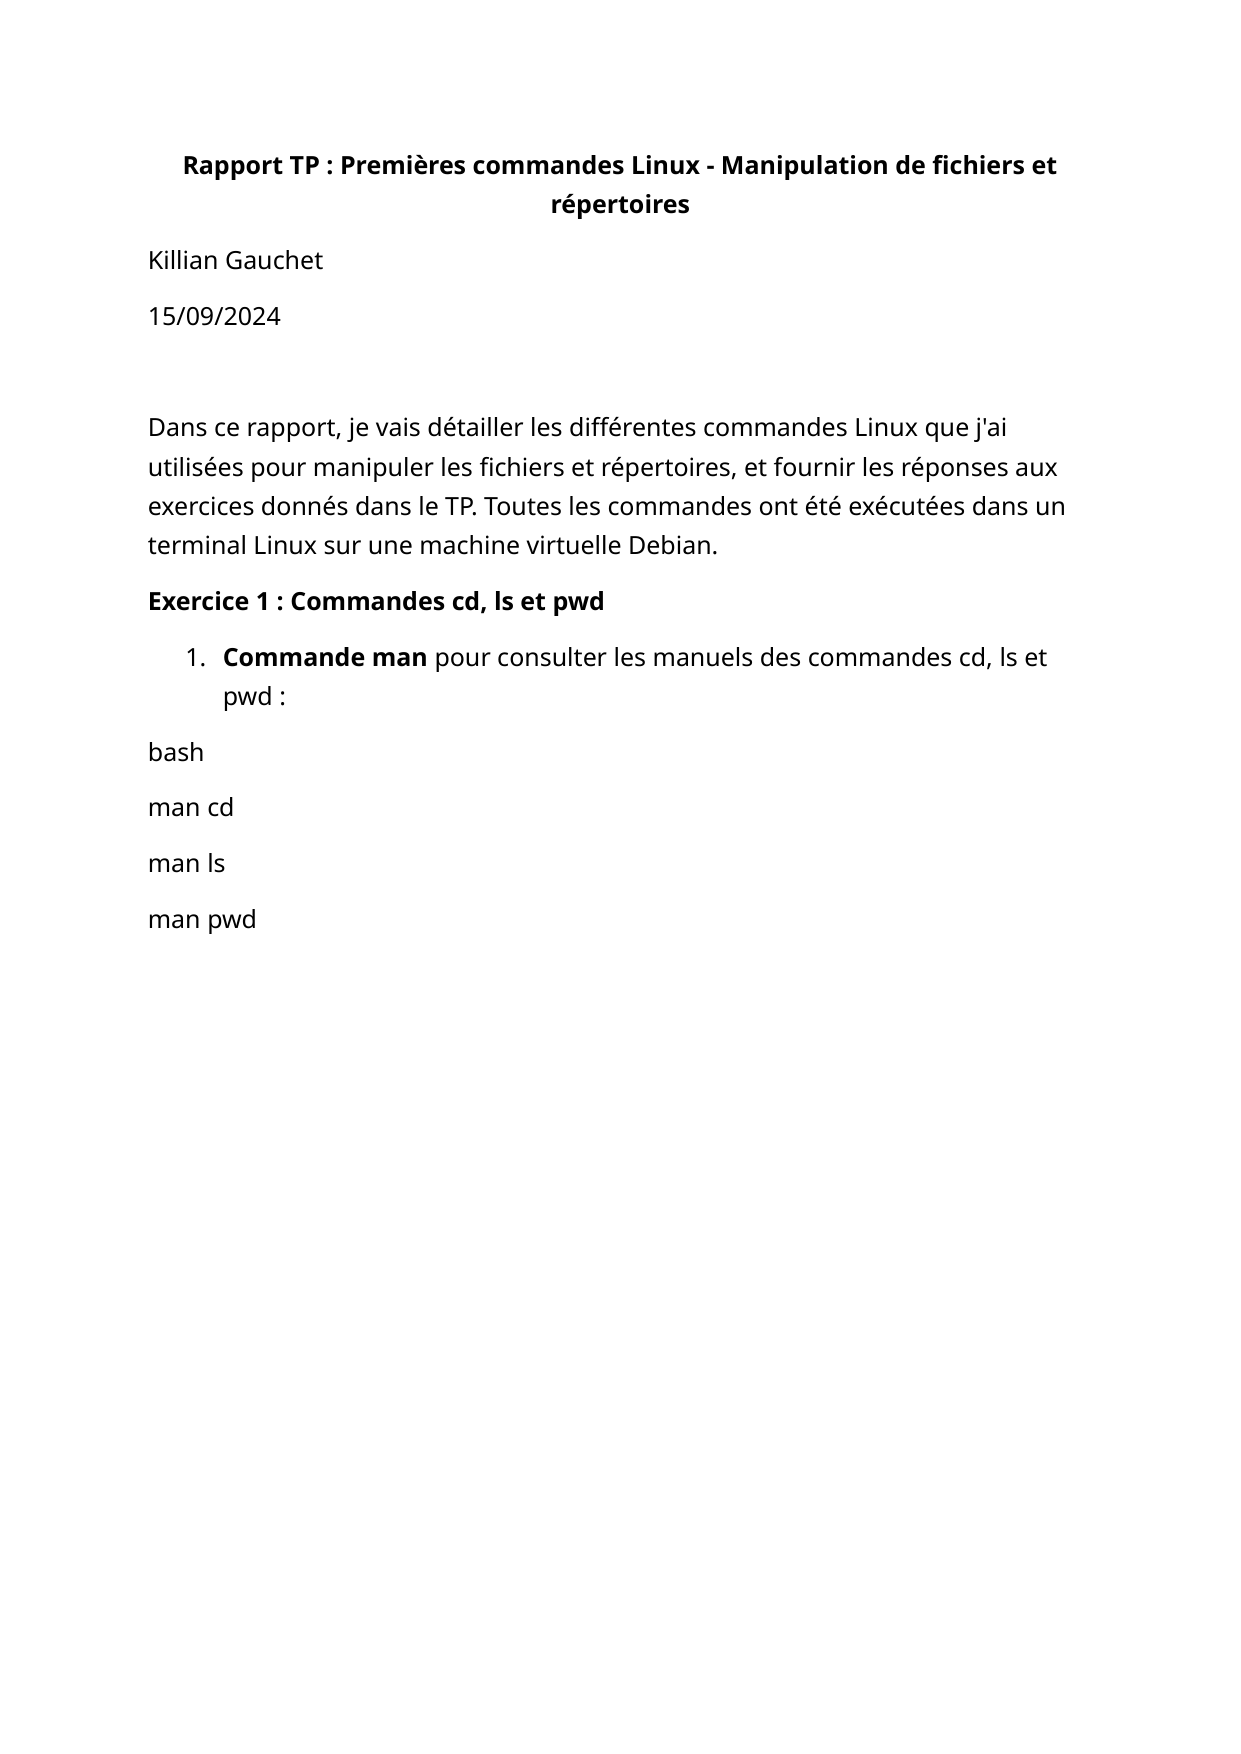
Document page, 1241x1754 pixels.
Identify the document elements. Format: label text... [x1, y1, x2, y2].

text Exercice 1 : Commandes cd, ls et pwd [148, 583, 1093, 617]
text man cd [148, 790, 1093, 824]
text Dans ce rapport, je vais détailler les différentes commandes Linux que j'ai utilisées pour manipuler les fichiers et répertoires, et fournir les réponses aux exercices donnés dans le TP. Toutes les commandes ont été exécutées dans un terminal Linux sur une machine virtuelle Debian. [148, 410, 1093, 562]
text Killian Gauchet [148, 243, 1093, 277]
text man pwd [148, 902, 1093, 936]
text Rapport TP : Premières commandes Linux - Manipulation de fichiers et répertoires [148, 148, 1093, 221]
list Commande man pour consulter les manuels des commandes cd, ls et pwd : [185, 639, 1093, 712]
text bash [148, 734, 1093, 768]
text 15/09/2024 [148, 298, 1093, 332]
text man ls [148, 846, 1093, 880]
